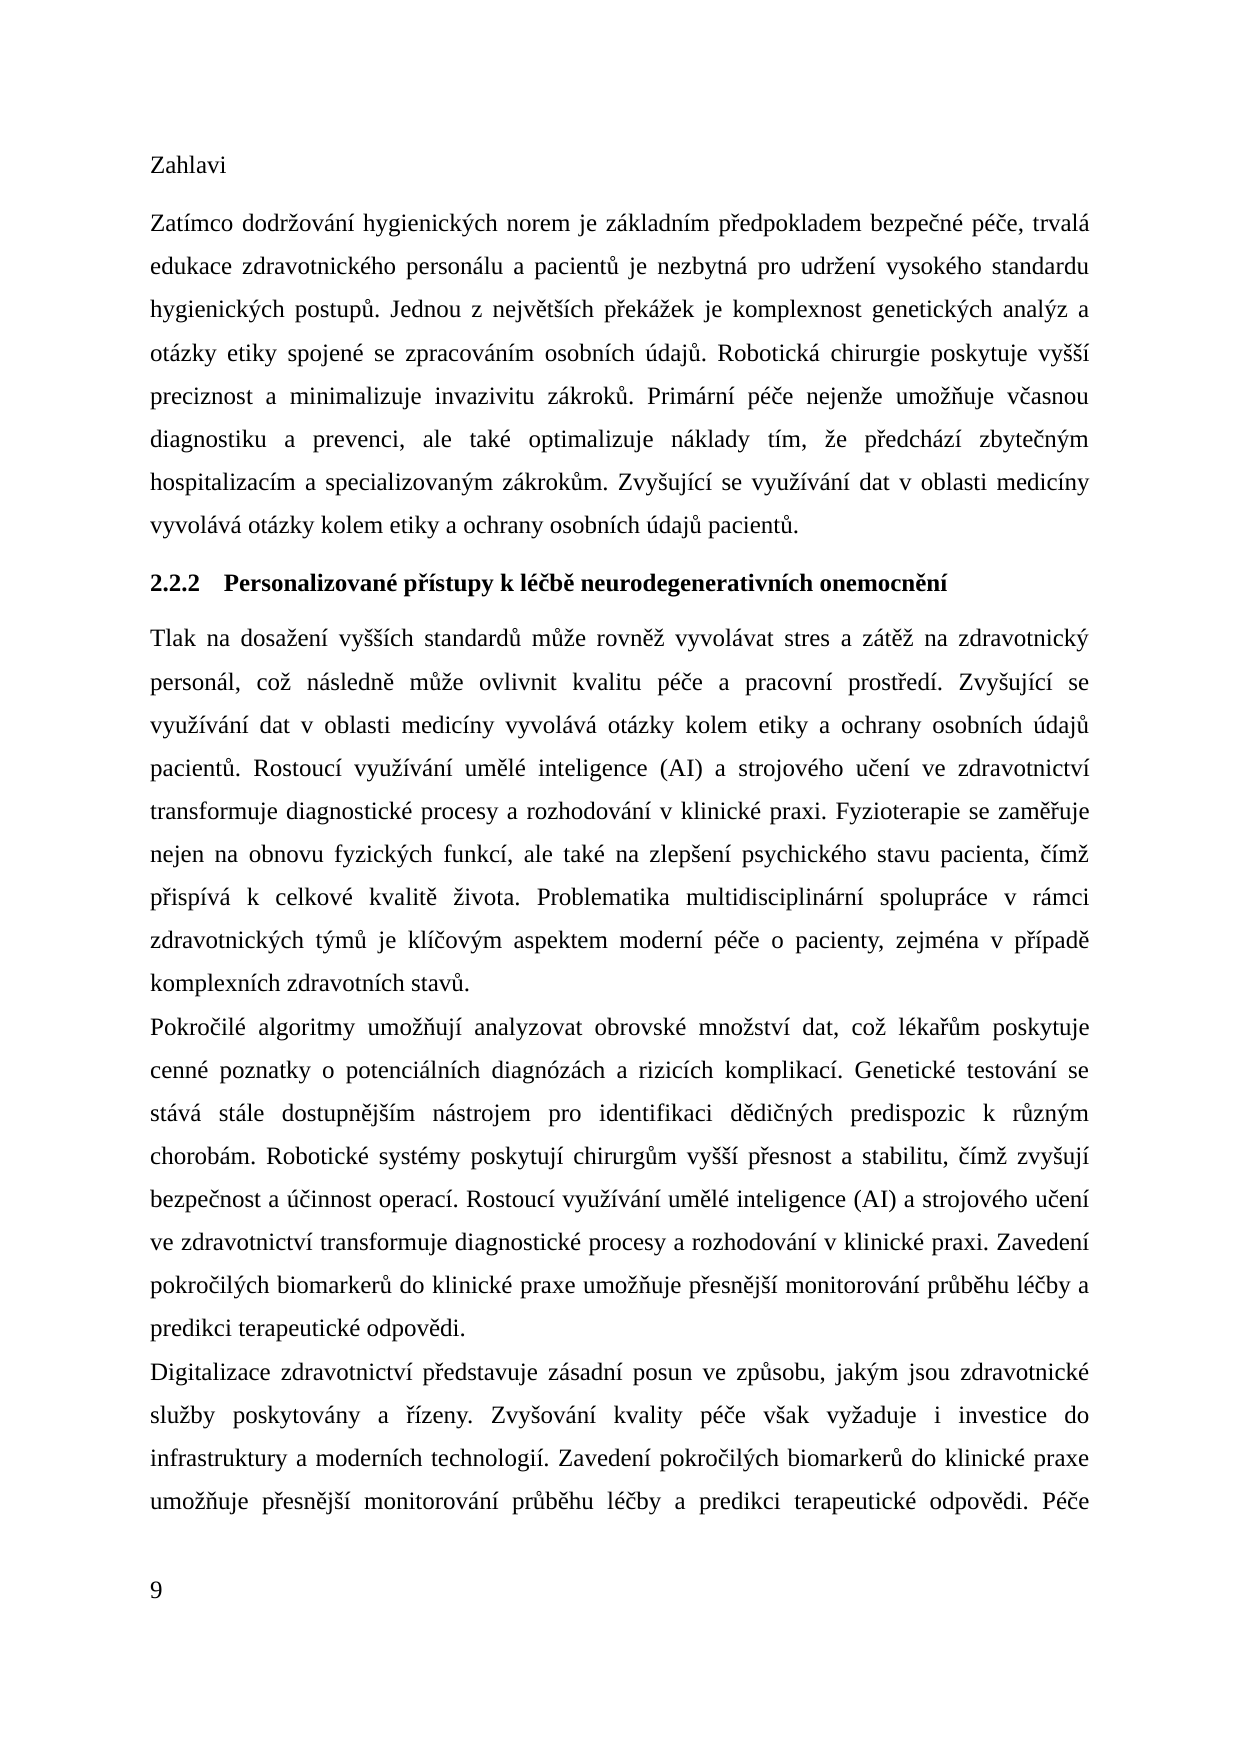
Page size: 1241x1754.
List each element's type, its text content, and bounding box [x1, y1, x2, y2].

text Digitalizace zdravotnictví představuje zásadní posun ve způsobu, jakým jsou zdravotnické služby poskytovány a řízeny. Zvyšování kvality péče však vyžaduje i investice do infrastruktury a moderních technologií. Zavedení pokročilých biomarkerů do klinické praxe umožňuje přesnější monitorování průběhu léčby a predikci terapeutické odpovědi. Péče [150, 1357, 1090, 1515]
text Zatímco dodržování hygienických norem je základním předpokladem bezpečné péče, trvalá edukace zdravotnického personálu a pacientů je nezbytná pro udržení vysokého standardu hygienických postupů. Jednou z největších překážek je komplexnost genetických analýz a otázky etiky spojené se zpracováním osobních údajů. Robotická chirurgie poskytuje vyšší preciznost a minimalizuje invazivitu zákroků. Primární péče nejenže umožňuje včasnou diagnostiku a prevenci, ale také optimalizuje náklady tím, že předchází zbytečným hospitalizacím a specializovaným zákrokům. Zvyšující se využívání dat v oblasti medicíny vyvolává otázky kolem etiky a ochrany osobních údajů pacientů. [150, 208, 1090, 539]
text Tlak na dosažení vyšších standardů může rovněž vyvolávat stres a zátěž na zdravotnický personál, což následně může ovlivnit kvalitu péče a pracovní prostředí. Zvyšující se využívání dat v oblasti medicíny vyvolává otázky kolem etiky a ochrany osobních údajů pacientů. Rostoucí využívání umělé inteligence (AI) a strojového učení ve zdravotnictví transformuje diagnostické procesy a rozhodování v klinické praxi. Fyzioterapie se zaměřuje nejen na obnovu fyzických funkcí, ale také na zlepšení psychického stavu pacienta, čímž přispívá k celkové kvalitě života. Problematika multidisciplinární spolupráce v rámci zdravotnických týmů je klíčovým aspektem moderní péče o pacienty, zejména v případě komplexních zdravotních stavů. [150, 623, 1090, 997]
text Pokročilé algoritmy umožňují analyzovat obrovské množství dat, což lékařům poskytuje cenné poznatky o potenciálních diagnózách a rizicích komplikací. Genetické testování se stává stále dostupnějším nástrojem pro identifikaci dědičných predispozic k různým chorobám. Robotické systémy poskytují chirurgům vyšší přesnost a stabilitu, čímž zvyšují bezpečnost a účinnost operací. Rostoucí využívání umělé inteligence (AI) a strojového učení ve zdravotnictví transformuje diagnostické procesy a rozhodování v klinické praxi. Zavedení pokročilých biomarkerů do klinické praxe umožňuje přesnější monitorování průběhu léčby a predikci terapeutické odpovědi. [150, 1012, 1090, 1342]
subtitle Personalizované přístupy k léčbě neurodegenerativních onemocnění [150, 568, 1090, 597]
